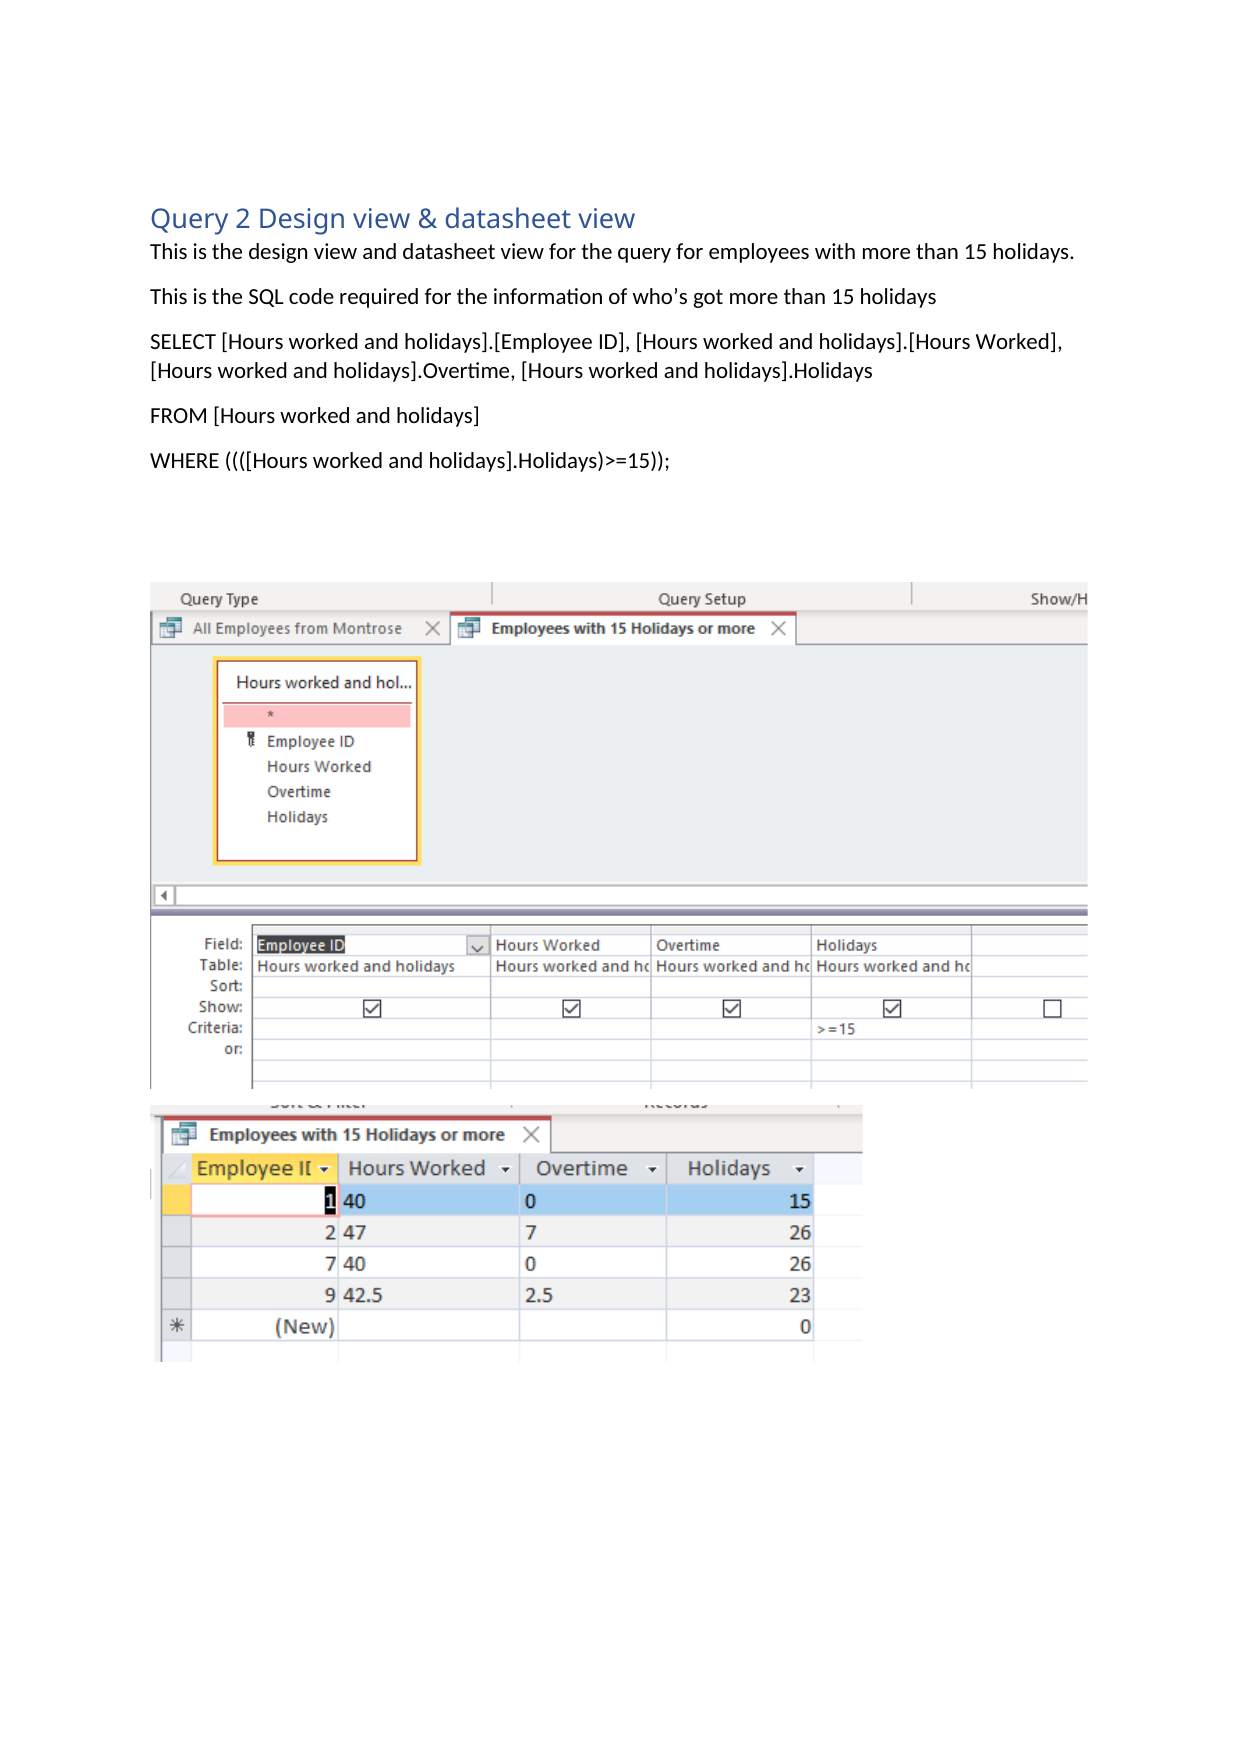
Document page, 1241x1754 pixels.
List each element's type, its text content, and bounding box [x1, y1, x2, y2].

text FROM [Hours worked and holidays] [150, 401, 1090, 429]
subtitle Query 2 Design view & datasheet view [150, 199, 1090, 236]
text This is the SQL code required for the information of who’s got more than 15 holidays [150, 282, 1090, 310]
text This is the design view and datasheet view for the query for employees with more than 15 holidays. [150, 237, 1090, 265]
text SELECT [Hours worked and holidays].[Employee ID], [Hours worked and holidays].[Hours Worked], [Hours worked and holidays].Overtime, [Hours worked and holidays].Holidays [150, 327, 1090, 384]
text WHERE ((([Hours worked and holidays].Holidays)>=15)); [150, 446, 1090, 474]
